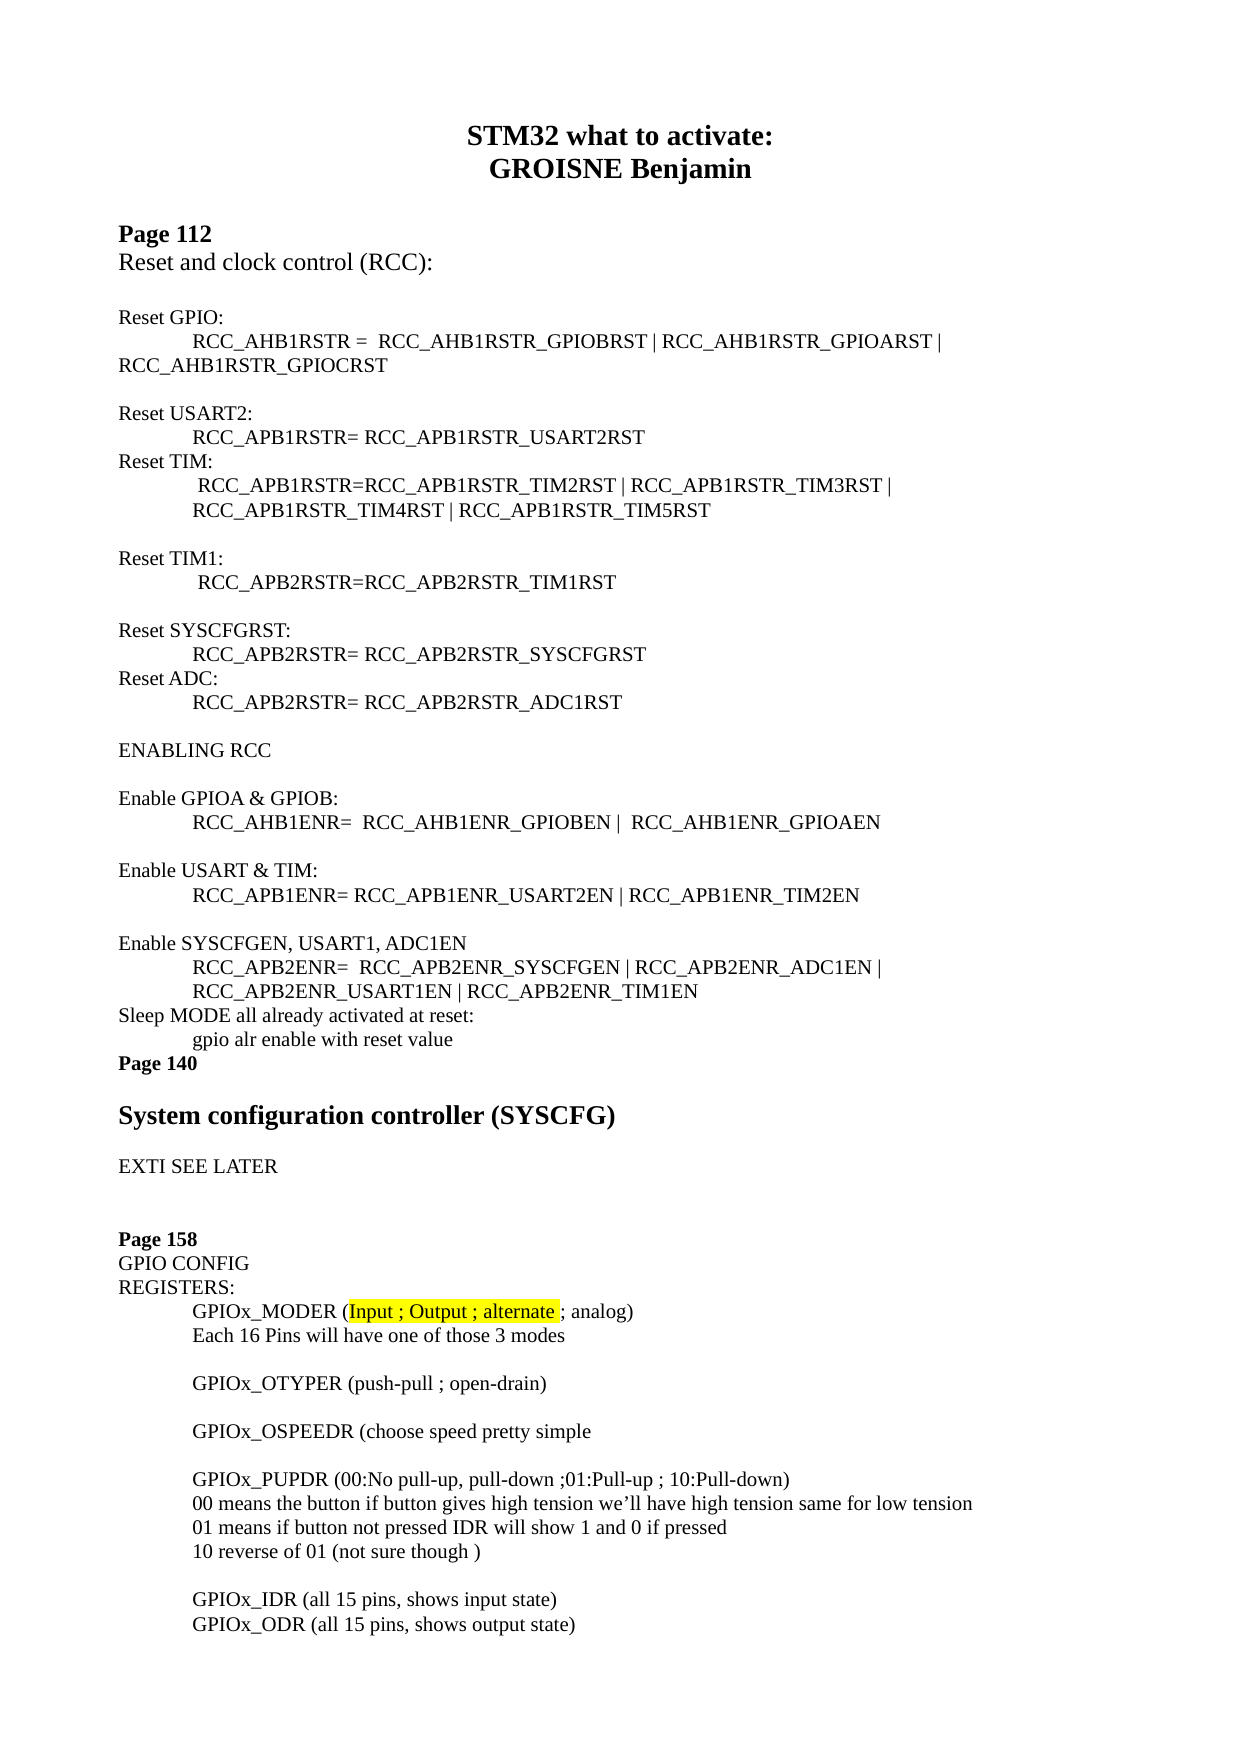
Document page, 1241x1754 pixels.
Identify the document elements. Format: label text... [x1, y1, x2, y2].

text ENABLING RCC [118, 738, 1122, 762]
text GPIOx_MODER (Input ; Output ; alternate ; analog) [118, 1299, 1122, 1323]
text 00 means the button if button gives high tension we’ll have high tension same for low tension [118, 1491, 1122, 1515]
text 01 means if button not pressed IDR will show 1 and 0 if pressed [118, 1515, 1122, 1539]
text RCC_AHB1RSTR = RCC_AHB1RSTR_GPIOBRST | RCC_AHB1RSTR_GPIOARST | RCC_AHB1RSTR_GPIOCRST [118, 329, 1122, 377]
text GPIOx_IDR (all 15 pins, shows input state) [118, 1587, 1122, 1611]
text GPIO CONFIG [118, 1251, 1122, 1274]
text Reset ADC: [118, 666, 1122, 690]
text Reset USART2: [118, 401, 1122, 425]
text Page 158 [118, 1226, 1122, 1251]
text GPIOx_ODR (all 15 pins, shows output state) [118, 1611, 1122, 1636]
text EXTI SEE LATER [118, 1154, 1122, 1178]
text Reset TIM1: [118, 546, 1122, 570]
text STM32 what to activate: [118, 118, 1122, 152]
text gpio alr enable with reset value [118, 1027, 1122, 1051]
text Each 16 Pins will have one of those 3 modes [118, 1323, 1122, 1347]
text Enable SYSCFGEN, USART1, ADC1EN [118, 931, 1122, 955]
text Enable GPIOA & GPIOB: [118, 786, 1122, 810]
text RCC_APB2RSTR=RCC_APB2RSTR_TIM1RST [118, 570, 1122, 594]
text GPIOx_OSPEEDR (choose speed pretty simple [118, 1419, 1122, 1443]
text RCC_APB2RSTR= RCC_APB2RSTR_SYSCFGRST [118, 642, 1122, 666]
text RCC_APB1ENR= RCC_APB1ENR_USART2EN | RCC_APB1ENR_TIM2EN [118, 882, 1122, 907]
text Page 112 [118, 219, 1122, 247]
text Reset SYSCFGRST: [118, 618, 1122, 642]
text RCC_AHB1ENR= RCC_AHB1ENR_GPIOBEN | RCC_AHB1ENR_GPIOAEN [118, 810, 1122, 834]
text RCC_APB1RSTR=RCC_APB1RSTR_TIM2RST | RCC_APB1RSTR_TIM3RST | RCC_APB1RSTR_TIM4RST | RCC_APB1RSTR_TIM5RST [118, 473, 1122, 522]
text REGISTERS: [118, 1274, 1122, 1299]
text Reset and clock control (RCC): [118, 247, 1122, 276]
text RCC_APB2ENR= RCC_APB2ENR_SYSCFGEN | RCC_APB2ENR_ADC1EN | RCC_APB2ENR_USART1EN | RCC_APB2ENR_TIM1EN [118, 955, 1122, 1003]
text Reset TIM: [118, 449, 1122, 473]
text RCC_APB1RSTR= RCC_APB1RSTR_USART2RST [118, 425, 1122, 449]
text Page 140 [118, 1051, 1122, 1075]
text 10 reverse of 01 (not sure though ) [118, 1539, 1122, 1563]
text GPIOx_PUPDR (00:No pull-up, pull-down ;01:Pull-up ; 10:Pull-down) [118, 1467, 1122, 1491]
text System configuration controller (SYSCFG) [118, 1099, 1122, 1130]
text Sleep MODE all already activated at reset: [118, 1003, 1122, 1027]
text Reset GPIO: [118, 305, 1122, 329]
text GPIOx_OTYPER (push-pull ; open-drain) [118, 1371, 1122, 1395]
text Enable USART & TIM: [118, 858, 1122, 882]
text GROISNE Benjamin [118, 152, 1122, 185]
text RCC_APB2RSTR= RCC_APB2RSTR_ADC1RST [118, 690, 1122, 714]
